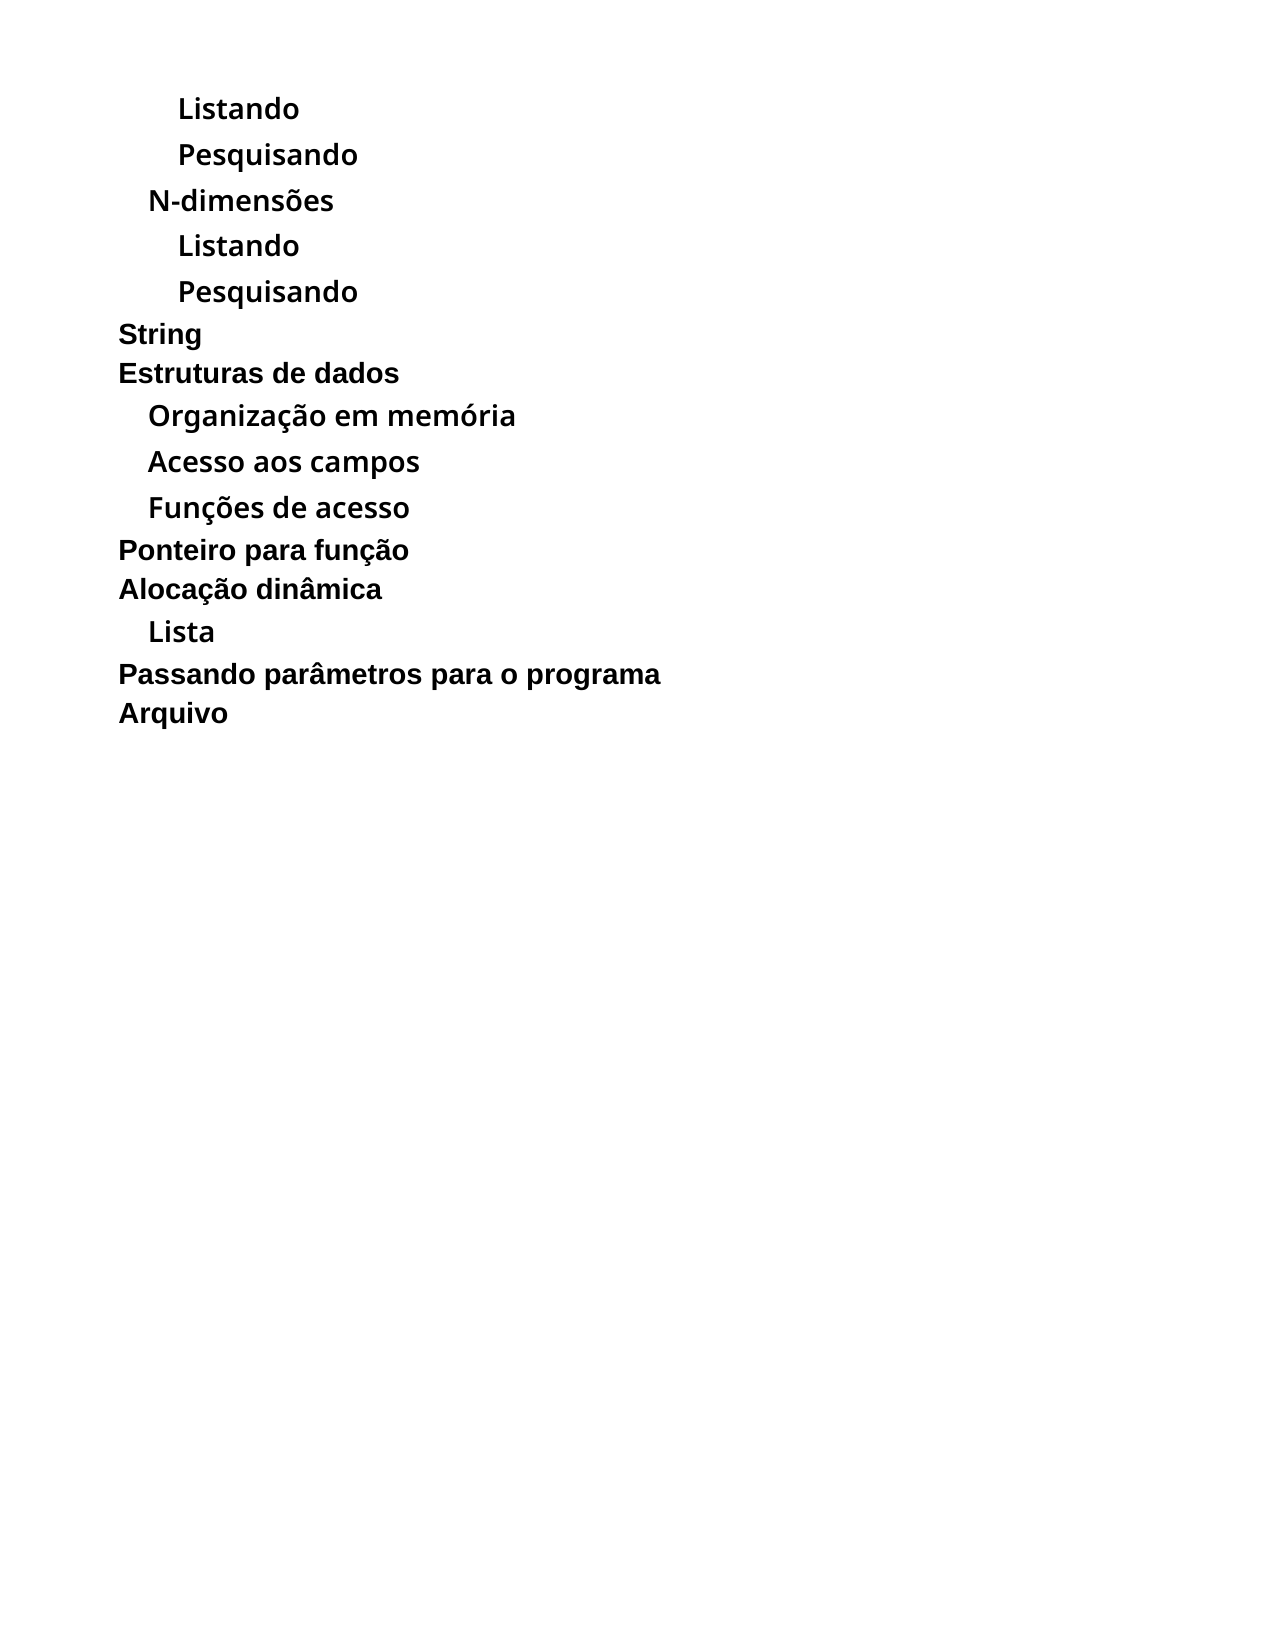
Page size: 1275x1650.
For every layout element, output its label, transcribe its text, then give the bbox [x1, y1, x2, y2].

subtitle Arquivo [118, 697, 1157, 730]
subtitle Passando parâmetros para o programa [118, 657, 1157, 691]
subtitle Acesso aos campos [118, 441, 1157, 481]
subtitle String [118, 317, 1157, 350]
subtitle N-dimensões [118, 180, 1157, 219]
subtitle Ponteiro para função [118, 532, 1157, 566]
subtitle Pesquisando [118, 271, 1157, 311]
subtitle Funções de acesso [118, 487, 1157, 527]
subtitle Listando [118, 88, 1157, 128]
subtitle Lista [118, 611, 1157, 651]
subtitle Estruturas de dados [118, 356, 1157, 390]
subtitle Listando [118, 225, 1157, 265]
subtitle Alocação dinâmica [118, 572, 1157, 606]
subtitle Pesquisando [118, 134, 1157, 174]
subtitle Organização em memória [118, 396, 1157, 435]
